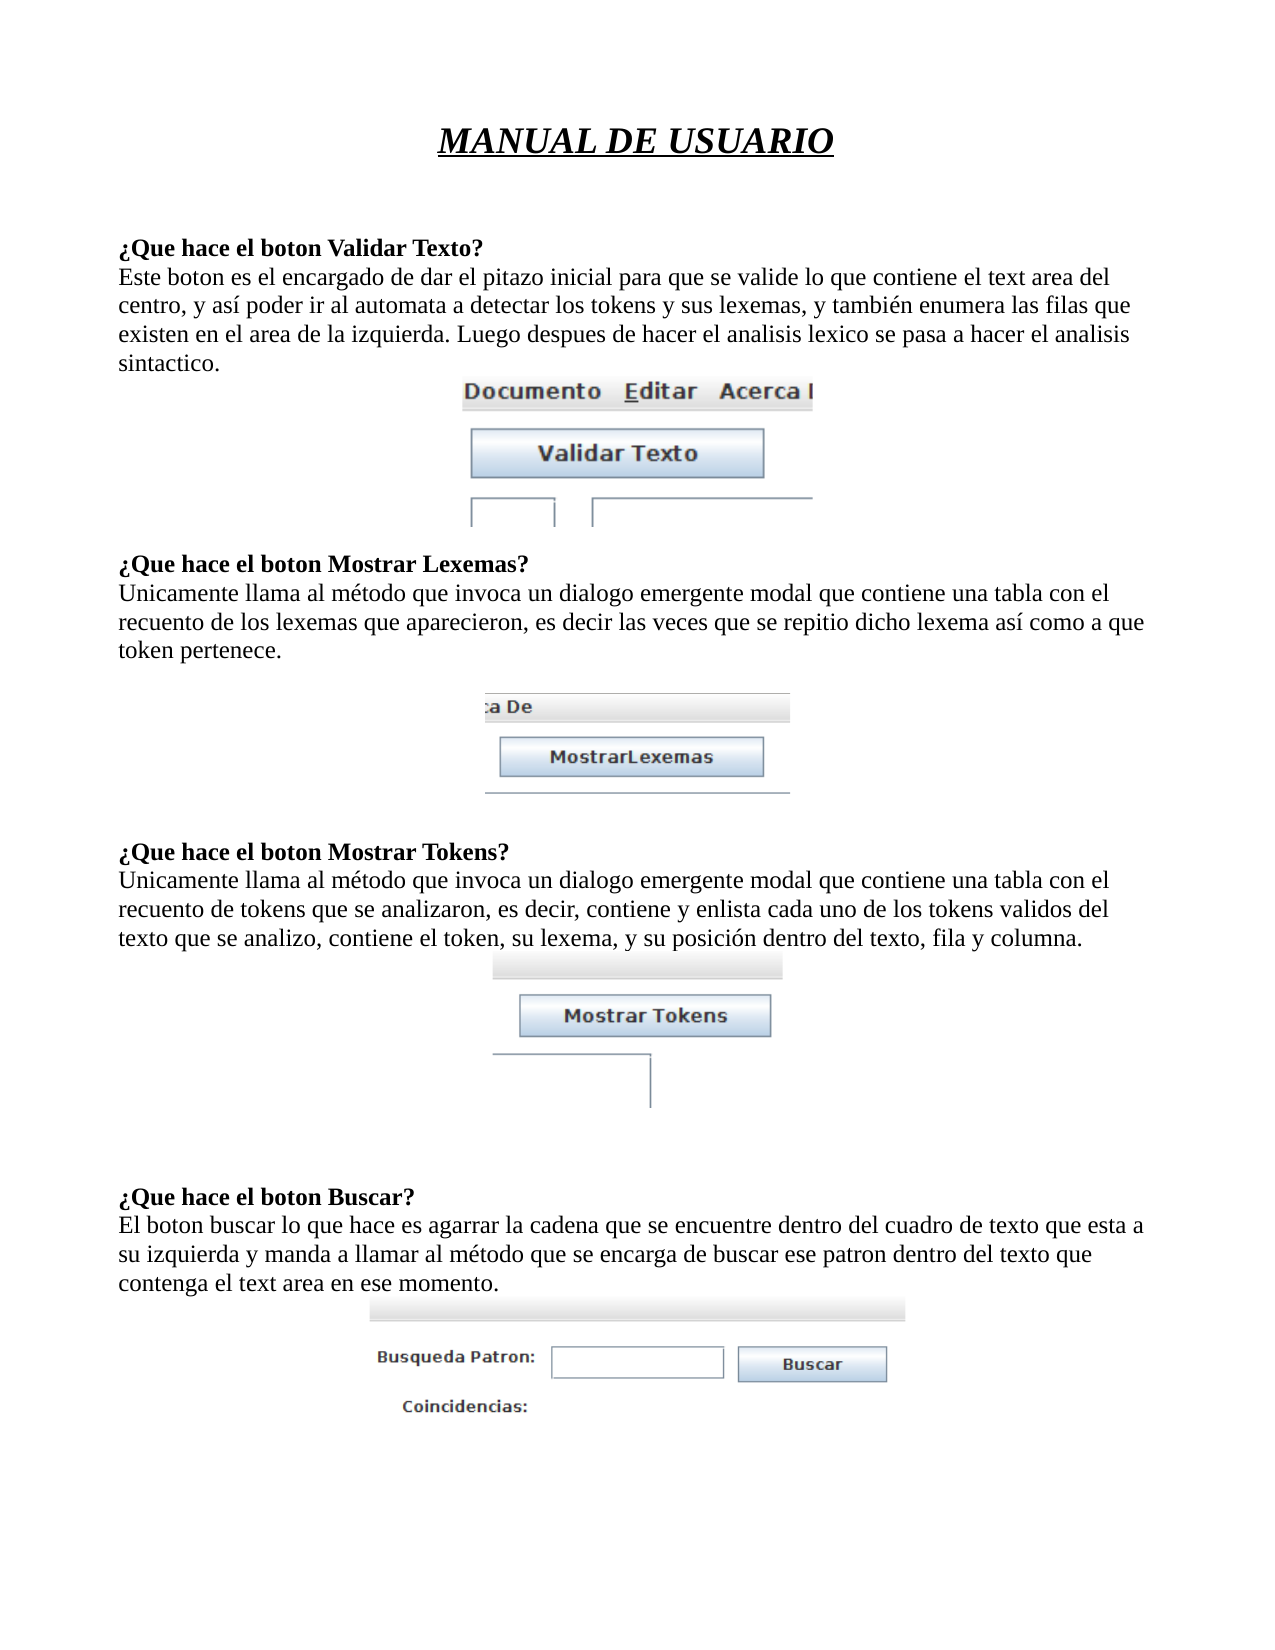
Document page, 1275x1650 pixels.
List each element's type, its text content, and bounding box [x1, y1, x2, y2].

text Unicamente llama al método que invoca un dialogo emergente modal que contiene una tabla con el recuento de los lexemas que aparecieron, es decir las veces que se repitio dicho lexema así como a que token pertenece. [118, 578, 1157, 664]
text MANUAL DE USUARIO [118, 118, 1157, 161]
text El boton buscar lo que hace es agarrar la cadena que se encuentre dentro del cuadro de texto que esta a su izquierda y manda a llamar al método que se encarga de buscar ese patron dentro del texto que contenga el text area en ese momento. [118, 1211, 1157, 1297]
picture [485, 693, 609, 738]
text Unicamente llama al método que invoca un dialogo emergente modal que contiene una tabla con el recuento de tokens que se analizaron, es decir, contiene y enlista cada uno de los tokens validos del texto que se analizo, contiene el token, su lexema, y su posición dentro del texto, fila y columna. [118, 866, 1157, 952]
picture [558, 1296, 906, 1341]
text ¿Que hace el boton Mostrar Tokens? [118, 837, 1157, 866]
text ¿Que hace el boton Buscar? [118, 1182, 1157, 1211]
picture [492, 951, 695, 1011]
picture [462, 376, 501, 426]
text ¿Que hace el boton Mostrar Lexemas? [118, 549, 1157, 578]
text ¿Que hace el boton Validar Texto? [118, 233, 1157, 262]
text Este boton es el encargado de dar el pitazo inicial para que se valide lo que contiene el text area del centro, y así poder ir al automata a detectar los tokens y sus lexemas, y también enumera las filas que existen en el area de la izquierda. Luego despues de hacer el analisis lexico se pasa a hacer el analisis sintactico. [118, 262, 1157, 377]
